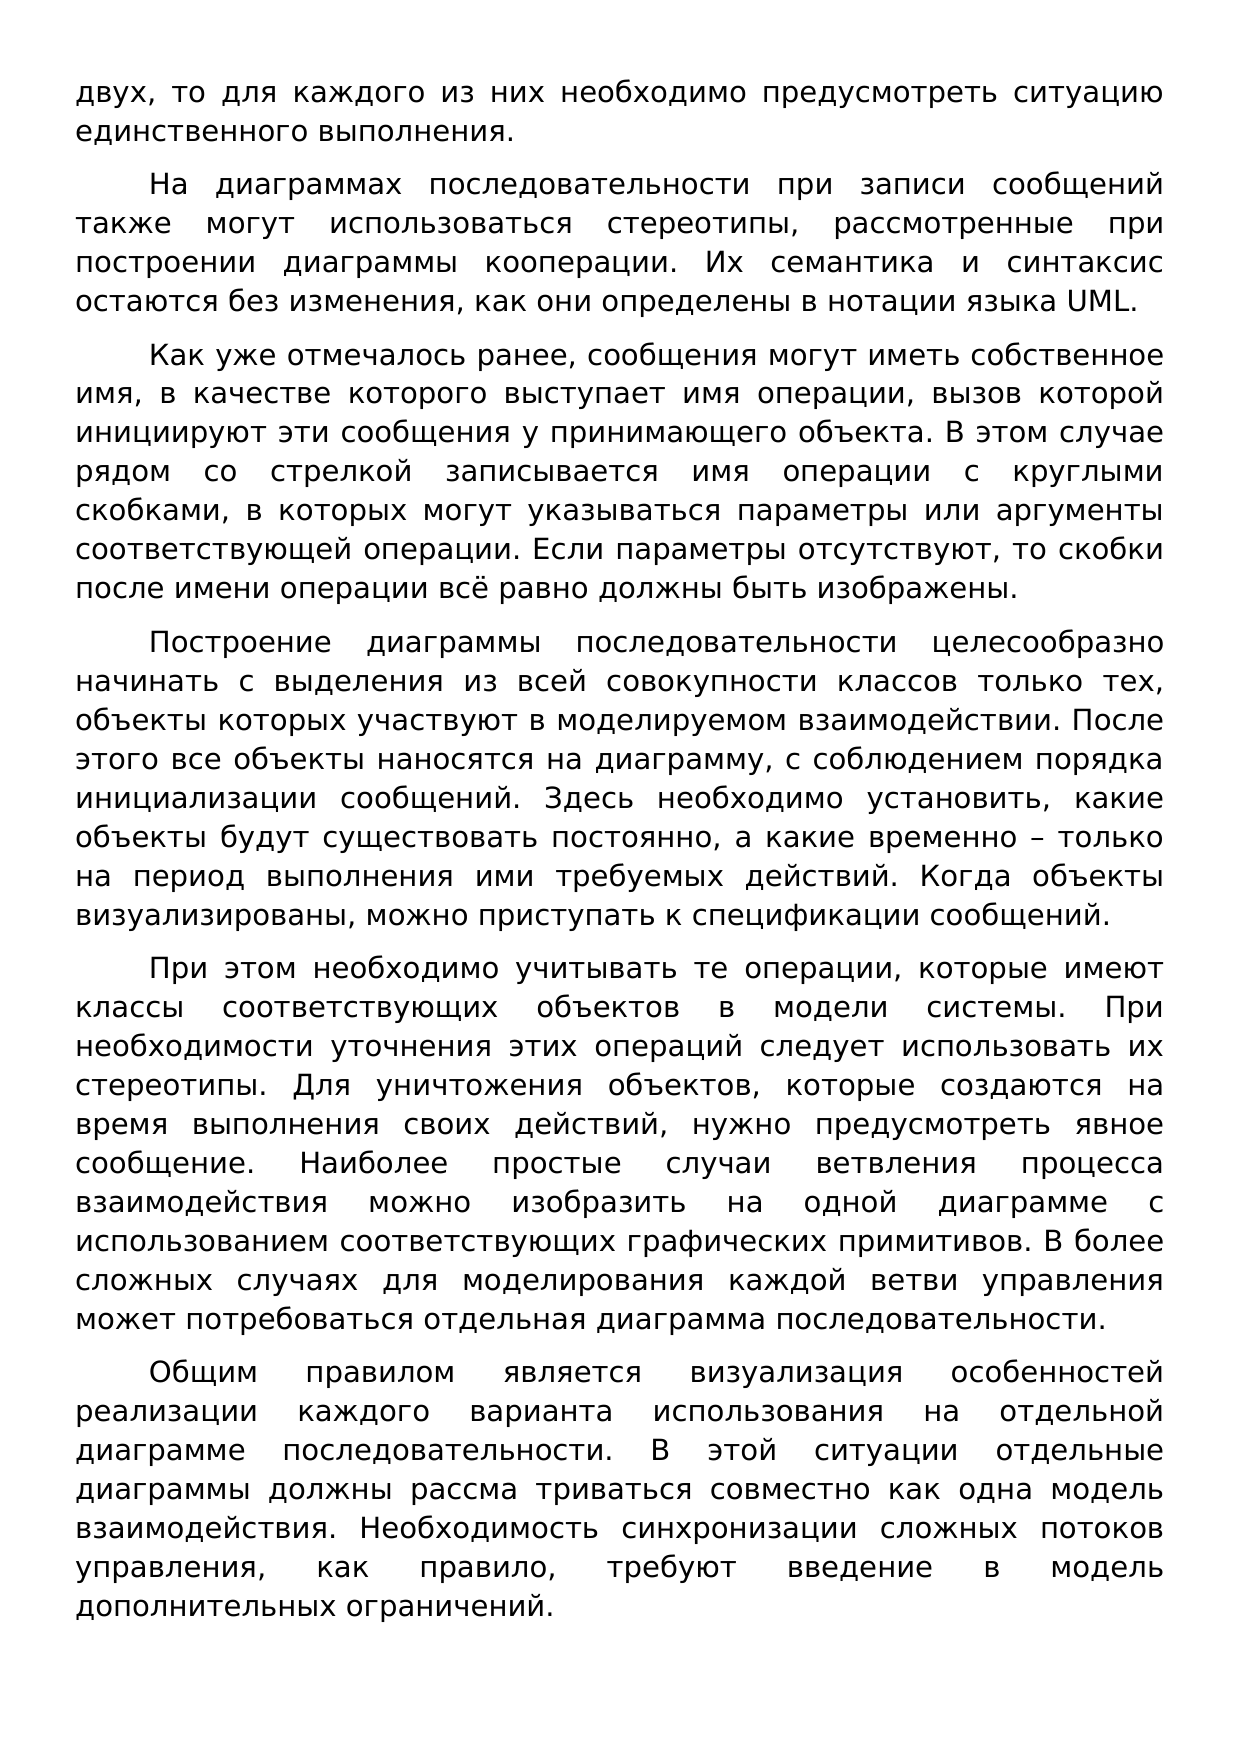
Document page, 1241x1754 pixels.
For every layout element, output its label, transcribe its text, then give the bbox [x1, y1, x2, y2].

text На диаграммах последовательности при записи сообщений также могут использоваться стереотипы, рассмотренные при построении диаграммы кооперации. Их семантика и синтаксис остаются без изменения, как они определены в нотации языка UML. [75, 167, 1165, 318]
text При этом необходимо учитывать те операции, которые имеют классы соответствующих объектов в модели системы. При необходимости уточнения этих операций следует использовать их стереотипы. Для уничтожения объектов, которые создаются на время выполнения своих действий, нужно предусмотреть явное сообщение. Наиболее простые случаи ветвления процесса взаимодействия можно изобразить на одной диаграмме с использованием соответствующих графических примитивов. В более сложных случаях для моделирования каждой ветви управления может потребоваться отдельная диаграмма последовательности. [75, 951, 1165, 1336]
text Построение диаграммы последовательности целесообразно начинать с выделения из всей совокупности классов только тех, объекты которых участвуют в моделируемом взаимодействии. После этого все объекты наносятся на диаграмму, с соблюдением порядка инициализации сообщений. Здесь необходимо установить, какие объекты будут существовать постоянно, а какие временно – только на период выполнения ими требуемых действий. Когда объекты визуализированы, можно приступать к спецификации сообщений. [75, 625, 1165, 932]
text Как уже отмечалось ранее, сообщения могут иметь собственное имя, в качестве которого выступает имя операции, вызов которой инициируют эти сообщения у принимающего объекта. В этом случае рядом со стрелкой записывается имя операции с круглыми скобками, в которых могут указываться параметры или аргументы соответствующей операции. Если параметры отсутствуют, то скобки после имени операции всё равно должны быть изображены. [75, 338, 1165, 606]
text Общим правилом является визуализация особенностей реализации каждого варианта использования на отдельной диаграмме последовательности. В этой ситуации отдельные диаграммы должны рассма триваться совместно как одна модель взаимодействия. Необходимость синхронизации сложных потоков управления, как правило, требуют введение в модель дополнительных ограничений. [75, 1356, 1165, 1623]
text двух, то для каждого из них необходимо предусмотреть ситуацию единственного выполнения. [75, 75, 1165, 148]
